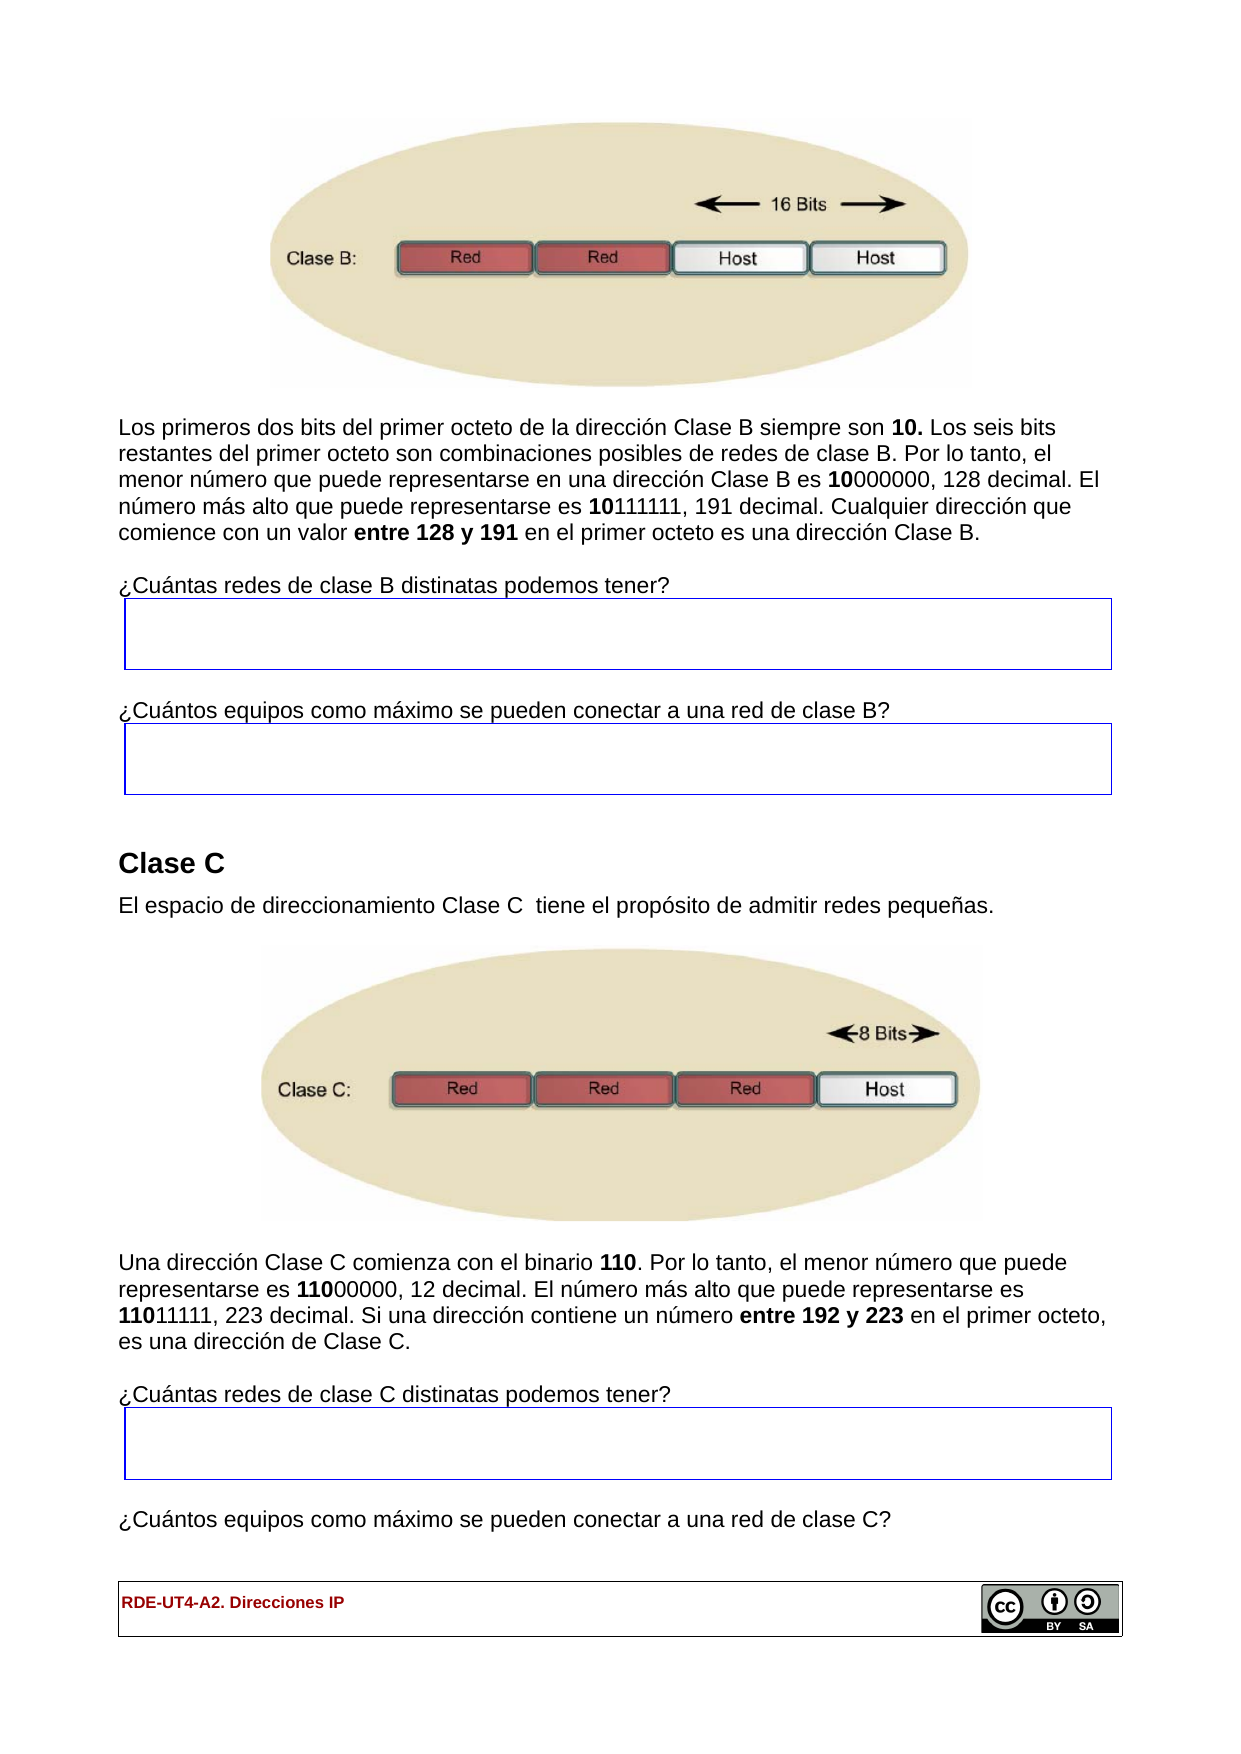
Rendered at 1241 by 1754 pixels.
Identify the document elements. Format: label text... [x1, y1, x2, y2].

subtitle Clase C [118, 846, 1122, 880]
table_header [126, 599, 1111, 669]
text El espacio de direccionamiento Clase C tiene el propósito de admitir redes pequeñas. [118, 892, 1122, 919]
text ¿Cuántos equipos como máximo se pueden conectar a una red de clase B? [118, 697, 1122, 723]
picture [257, 945, 983, 1223]
text Una dirección Clase C comienza con el binario 110. Por lo tanto, el menor número que puede representarse es 11000000, 12 decimal. El número más alto que puede representarse es 11011111, 223 decimal. Si una dirección contiene un número entre 192 y 223 en el primer octeto, es una dirección de Clase C. [118, 1249, 1122, 1354]
table_header [126, 1408, 1111, 1478]
text ¿Cuántas redes de clase C distinatas podemos tener? [118, 1381, 1122, 1407]
table_header [126, 724, 1111, 794]
text Los primeros dos bits del primer octeto de la dirección Clase B siempre son 10. Los seis bits restantes del primer octeto son combinaciones posibles de redes de clase B. Por lo tanto, el menor número que puede representarse en una dirección Clase B es 10000000, 128 decimal. El número más alto que puede representarse es 10111111, 191 decimal. Cualquier dirección que comience con un valor entre 128 y 191 en el primer octeto es una dirección Clase B. [118, 413, 1122, 545]
picture [268, 118, 972, 388]
text ¿Cuántos equipos como máximo se pueden conectar a una red de clase C? [118, 1506, 1122, 1532]
text ¿Cuántas redes de clase B distinatas podemos tener? [118, 572, 1122, 598]
picture [981, 1584, 1119, 1633]
